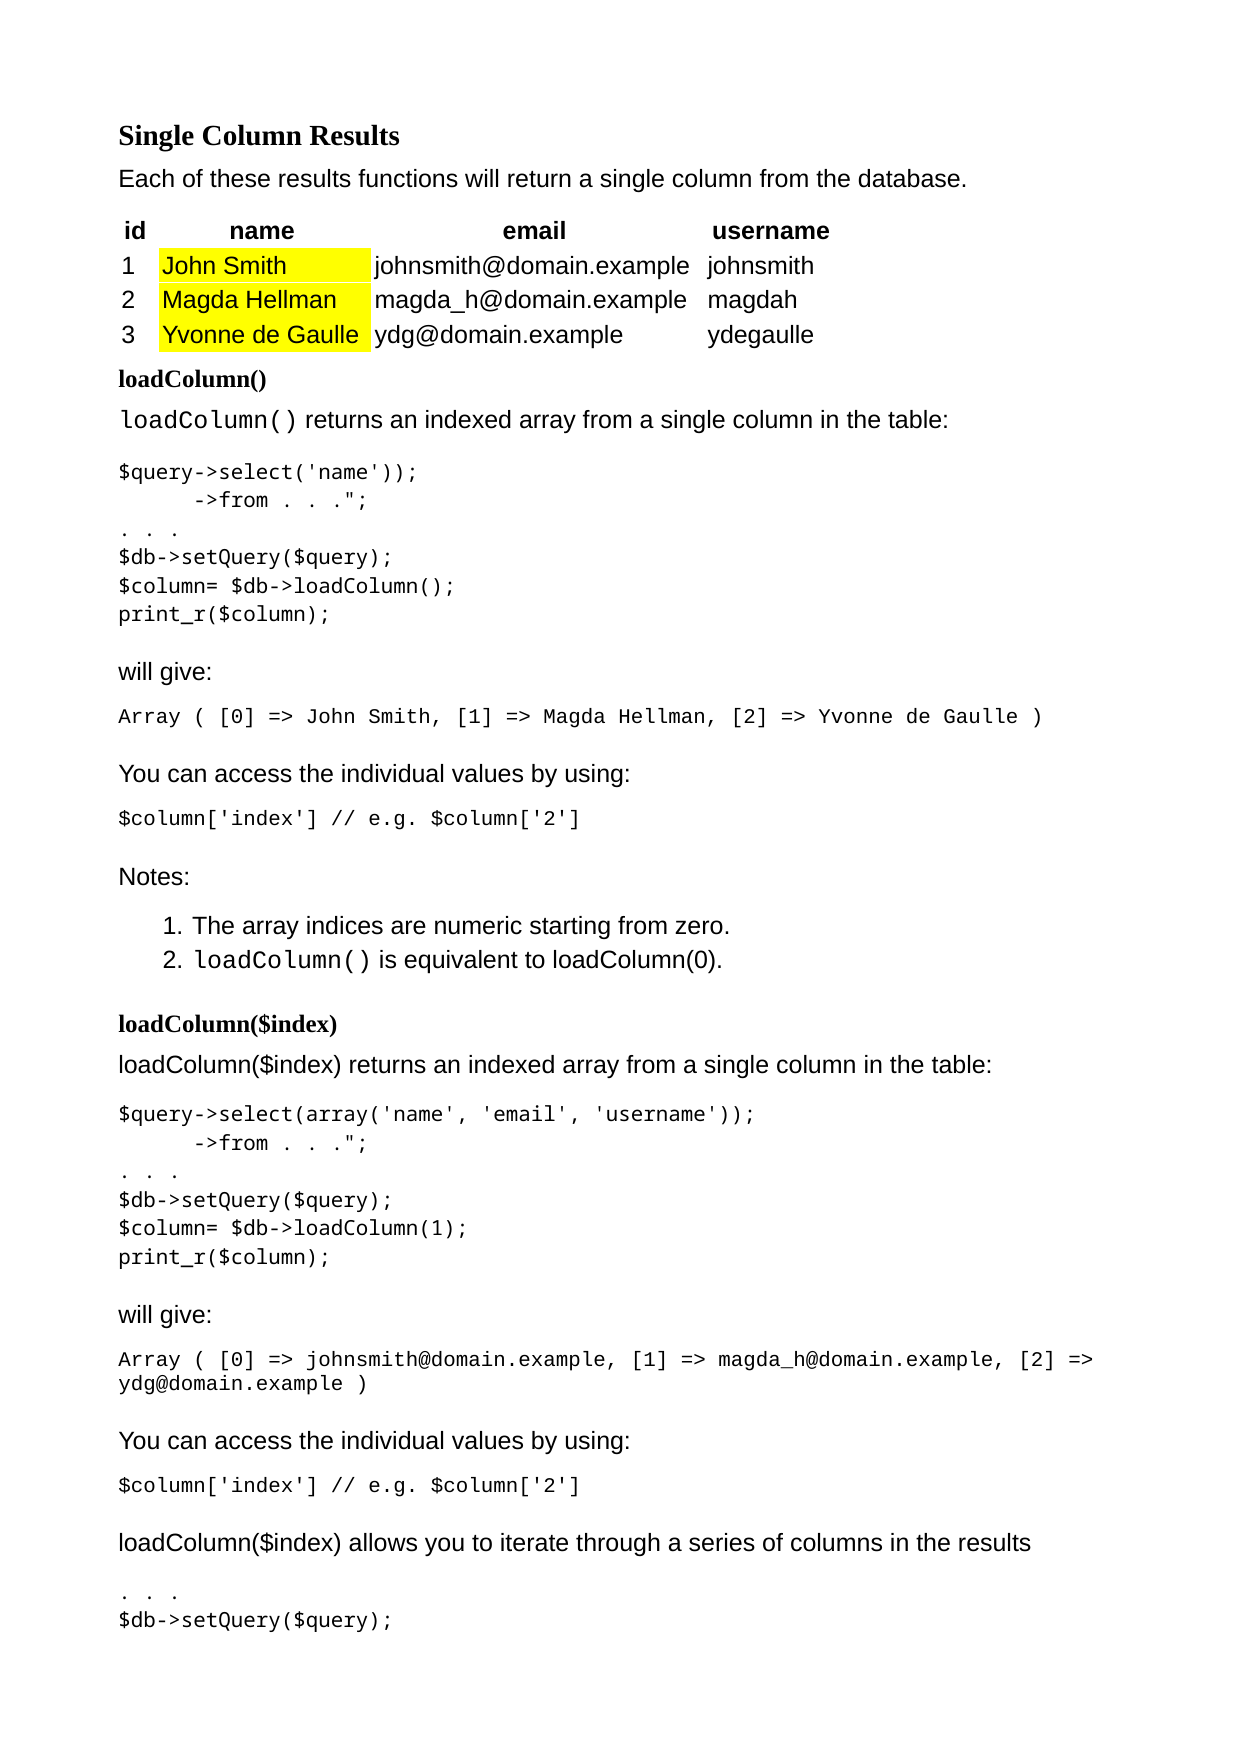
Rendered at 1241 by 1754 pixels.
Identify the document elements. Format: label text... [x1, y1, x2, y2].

table_cell magda_h@domain.example [371, 283, 704, 317]
text print_r($column); [118, 1242, 1122, 1270]
text ->from . . ."; [118, 1128, 1122, 1157]
table_cell Magda Hellman [159, 283, 371, 317]
text loadColumn($index) returns an indexed array from a single column in the table: [118, 1051, 1122, 1079]
text . . . [118, 1157, 1122, 1185]
text $column['index'] // e.g. $column['2'] [118, 1475, 1122, 1498]
text $query->select('name')); [118, 457, 1122, 485]
table_cell johnsmith@domain.example [371, 248, 704, 282]
text will give: [118, 657, 1122, 686]
text loadColumn($index) allows you to iterate through a series of columns in the results [118, 1528, 1122, 1557]
text $column= $db->loadColumn(); [118, 571, 1122, 599]
table_header email [371, 213, 704, 248]
table_cell ydg@domain.example [371, 317, 704, 352]
table_header username [704, 213, 844, 248]
list loadColumn() is equivalent to loadColumn(0). [162, 945, 1122, 976]
text Notes: [118, 862, 1122, 890]
text ->from . . ."; [118, 485, 1122, 514]
text $db->setQuery($query); [118, 1185, 1122, 1213]
text . . . [118, 1577, 1122, 1605]
text print_r($column); [118, 599, 1122, 628]
table_cell John Smith [159, 248, 371, 282]
text $column= $db->loadColumn(1); [118, 1213, 1122, 1242]
table_header id [118, 213, 159, 248]
text $db->setQuery($query); [118, 542, 1122, 571]
list The array indices are numeric starting from zero. [162, 911, 1122, 939]
text Array ( [0] => johnsmith@domain.example, [1] => magda_h@domain.example, [2] => ydg@domain.example ) [118, 1349, 1122, 1396]
table_cell Yvonne de Gaulle [159, 317, 371, 352]
subtitle Single Column Results [118, 118, 1122, 152]
subtitle loadColumn($index) [118, 1009, 1122, 1038]
text $query->select(array('name', 'email', 'username')); [118, 1099, 1122, 1128]
table_cell johnsmith [704, 248, 844, 282]
text $db->setQuery($query); [118, 1605, 1122, 1634]
text You can access the individual values by using: [118, 1426, 1122, 1454]
text will give: [118, 1300, 1122, 1328]
subtitle loadColumn() [118, 364, 1122, 393]
text Array ( [0] => John Smith, [1] => Magda Hellman, [2] => Yvonne de Gaulle ) [118, 706, 1122, 730]
text . . . [118, 514, 1122, 542]
table_cell magdah [704, 283, 844, 317]
text loadColumn() returns an indexed array from a single column in the table: [118, 405, 1122, 436]
table_header name [159, 213, 371, 248]
text Each of these results functions will return a single column from the database. [118, 164, 1122, 193]
table_cell 1 [118, 248, 159, 282]
table_cell 2 [118, 283, 159, 317]
table_cell 3 [118, 317, 159, 352]
text You can access the individual values by using: [118, 759, 1122, 788]
text $column['index'] // e.g. $column['2'] [118, 808, 1122, 832]
table_cell ydegaulle [704, 317, 844, 352]
